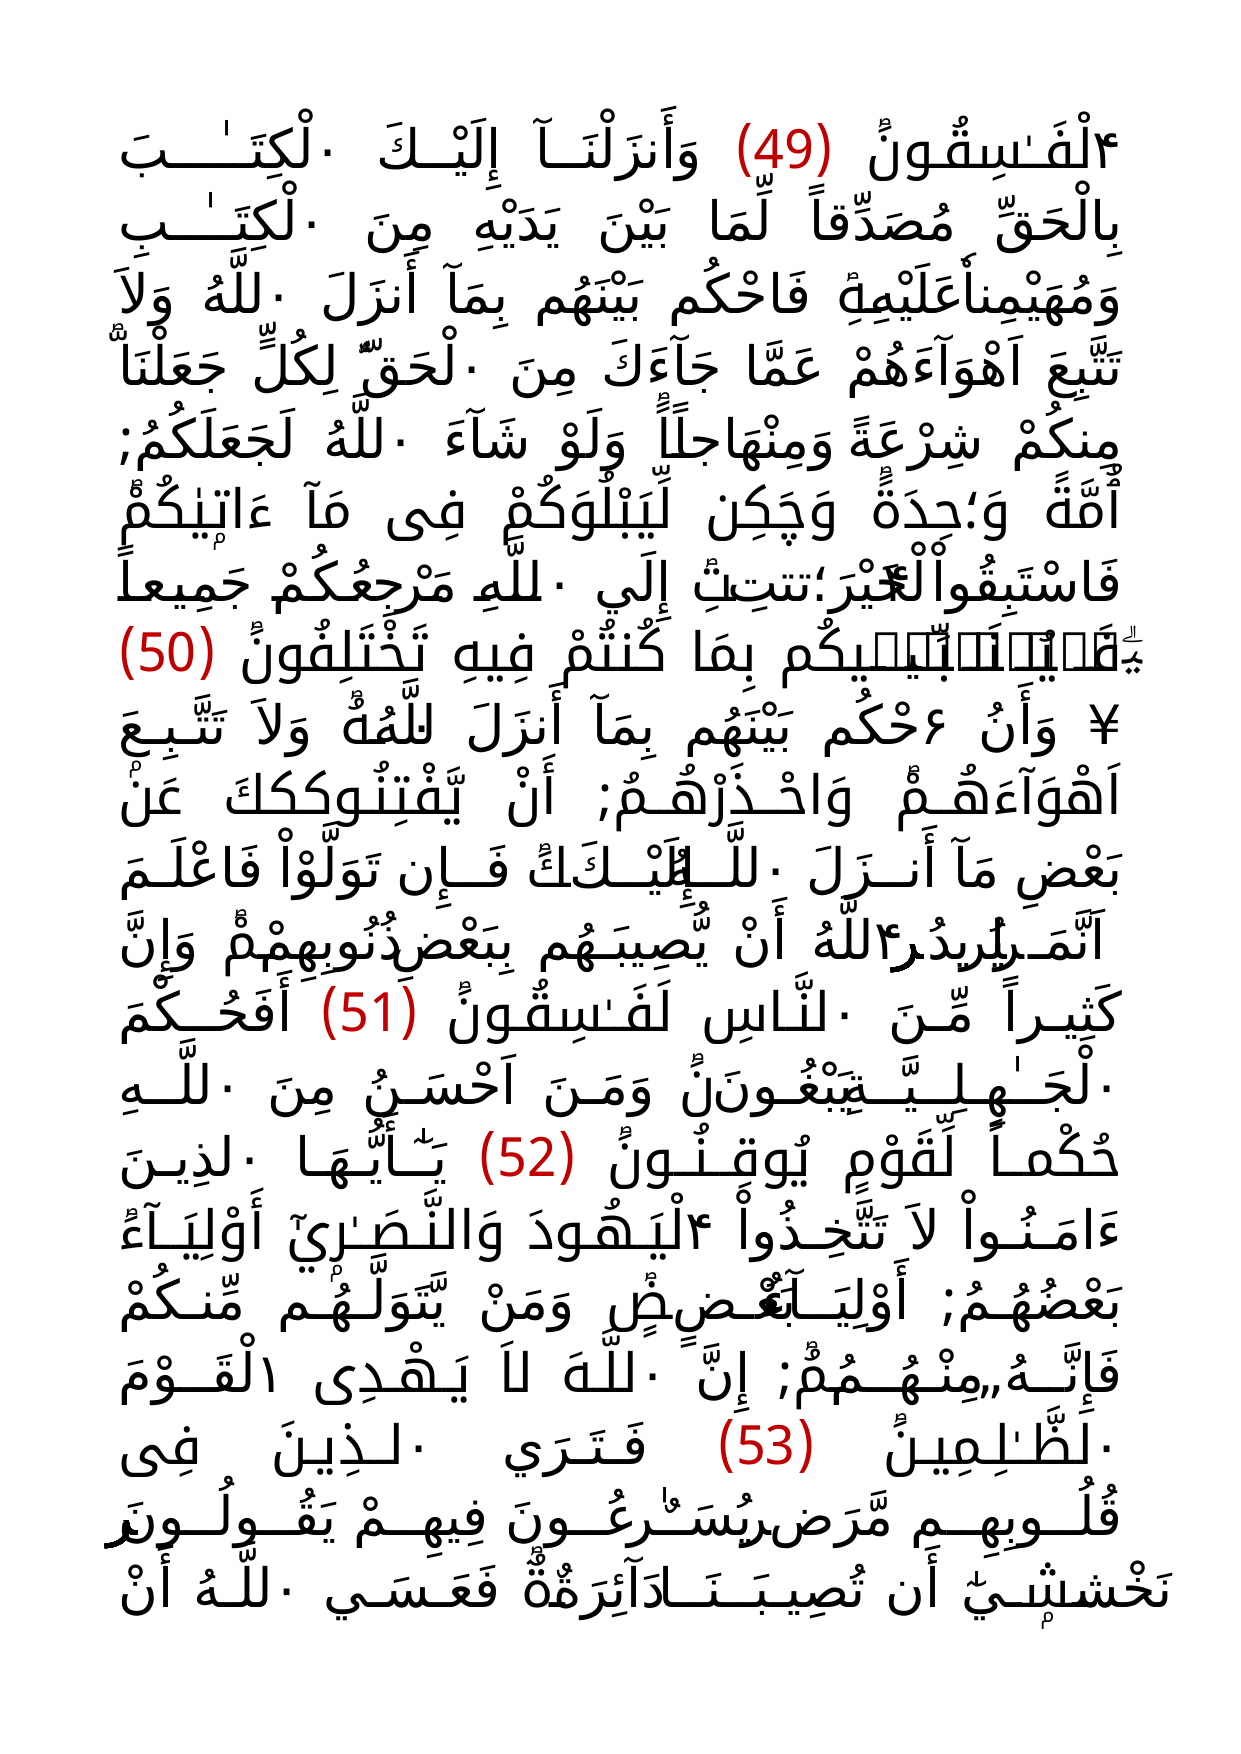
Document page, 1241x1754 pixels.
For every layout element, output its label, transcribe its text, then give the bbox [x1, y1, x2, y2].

text بِسْمِ ۱للَّهِ ۱لرَّحْمَـٰنِ ۱لرَّحِيمِ يَـٰٓـأَيُّهَـا ۰لذِينَ ءَامَنُوٓاْ أَوْفُواْ بِالْعُقُودِؐ (1) ٱُحِلَّــتْ لَكُم بَهِيمَةُ ۴لاَنْعَــٰمِ إِلاَّ مَا يُتْلۭيٰ عَلَيْكُمْ غَيْرَ مُحِلِّى ۱لصَّيْدِ وَأَنتُمْ حُرُم٘ؐ اِنَّ ۰للَّهَ يَحْكُمُ مَا يُرۣيدُؐ (2) يَـٰٓأَيُّهَا ۰لذِيـنَ ءَامَنُواْ لاَ تُحِلُّواْ شَعَــٰٓئِرَ ۰للَّهِ وَلاَ ۰لشَّهْرَ ۰لْحَرَامَ وَلاَ ۰لْهَدْيَ وَلاَ ۰لْقَـلَئِدَ وَلآَ ءَآمِّينَ ۰لْبَيْــتَ ۰لْحَرَامَ يَبْتَغُونَ فَضْلًا مِّن رَّبِّهِمْ وَرۣضْوَ؛ناًؐ وَإِذَا حَلَلْتُمْ فَاصْطَادُواْؐ وَلاَ يَجْرۣمَنَّكُمْ شَنَـَٔانُ قَوْمٖ اَن صَدُّوكُمْ عَنِ ۱ڤْمَسْجِدِ ۱لْحَرَامِ أَن تَعْتَدُواْؐ وَتَعَاوَنُواْ عَلَي ۰لْبِـرّۣ وَالتَّقْوۭيٰؐ وَلاَ تَعَـاوَنُـواْ عَلَي ۰لِاثْـمِ وَالْعُـدْوَ؛نِؐ وَاتَّـقُـواْ ۴للَّهَؐ إِنَّ ۰للَّهَ شَدِيدُ ۴لْعِقَابببِؐ (3) ¥ حُرّۣمَــتْ عَلَيْكُمُ ۴لْمَيْتَةُ وَالدَّمُ وَلَحْمُ ۴لْخِنزۣيرۣ وَمَآ ٱُهِلَّ لِغَـيْرۣ ۱للَّهِ بِهِ” وَاڤْمُنْخَـنِـقَـةُ وَالْمَـوْقُـوذَةُ وَالْمُتَرَدِّيَةُ وَاڤنَّطِيحَةُ وَمَآ أَكَلَ ۰لسَّبُعُ إِلاَّ مَـا ذَكَّيْتُــمْ وَمَا ذُبِحَ عَلَي ۰لنُّصُــبِ وَأَن تَسْتَقْسِمُواْ بِالاَزْچَــمِؐ ذَ؛لِــكُــمْ فِسْق٘ؐ ۱لْيَـوْمَ يَئِـسَ ۰لذِينَ كَفَرُواْ مِن دِينِكُمْؐ فَلاَ تَخْشَوْهُــمْ وَاخْشَوْنِؐ ۱لْيَوْمَ أَكْمَلْــتُ لَكُمْ دِينَكُمْ وَأَتْمَمْــتُ عَلَيْكُمْ نِعْمَتِى وَرَضِـيـــتُ لَكُـمُ ۴لِاسْچَـمَ دِينـاًؐ فَمَنُ ۶ضْـطُــرَّ فِى مَخْمَصَـةٖ غَيْرَ مُتَجَانِـفٍ لِإِّثْـمٍ فَإِنَّ ۰للَّهَ غَـفُـورٌ رَّحِـيـمٌؐ (4) يَسْــَٔلُونَكَ مَاذَآ ٱُحِلَّ لَهُمْؐ قُلُ ۷حِلَّ لَكُمُ ۴لطَّيِّبَــٰــتُ وَمَــا عَلَّمْتُم مِّنَ ۰لْجَوَارۣحِ مُكَلِّبِينَ تُعَلِّمُونَهُنَّ مِمَّا عَلَّمَكُمُ ۴للَّهُؐ فَكُلُواْ مِمَّآ أَمْسَكْنَ عَلَيْكُمْ وَاذْكُرُواْ èسْمَ ۰للَّهِ عَلَيْهِؐ وَاتَّقُواْ ۴للَّهَؐ إِنَّ ۰للَّهَ سَرۣيعُ ۴لْحِـسَـابببِؐ (5) ۱لْيَـوْمَ ٱُحِـلَّ لَكُـمُ ۴لطَّيِّبَــٰــتُ وَطَعَامُ ۴لذِينَ ٱُوتُواْ ۴لْكِتَــٰــبَ حِلٌّ لَّكُمْ وَطَعَامُكُمْ حِـلٌّ لَّهُــمْ وَاڤْمُحْصَنَــٰــتُ مِنَ ۰لْمُومِنَــٰــتِ وَاڤْمُحْصَنَــٰــتُ مِنَ ۰لـذِينَ ٱُوتُواْ ۴لْكِتَــٰــبَ مِن قَـبْلِكُمُ; إِذَآ ءَاتَيْتُمُوهُنَّ ٱُجُورَهُنَّ مُحْصِنِيـنَ غَيْرَ مُسَـٰفِحِيـنَ وَلاَ مُتَّخِـذِىٓ أَخْدَانٍؐ وَمَنْ يَّكْفُرْ بِالِايمَـٰنِ فَقَدْ حَبِطَ عَمَلُهُ„ وَهُوَ فِى ۱لاَخِرَةِ مِنَ ۰لْخَــٰسِرۣينَؐ (6) ® يَـٰٓأَيُّهَا ۰لذِينَ ءَامَنُوٓاْ إِذَا قُمْتُـمُ; إِلَي ۰لصَّلَــوٰةِ فَاغْسِلُواْ وُجُوهَكُمْ وَأَيْدِيَكُمُ; إِلَي ۰لْمَرَافِقِ وَامْسَحُواْ بِرُءُوسِكُمْؐ وَأَرْجُلَكُمُ; إِلَي ۰لْكَعْبَيْنِؐ وَإِن كُنتُمْ جُنُبــاً فَاطَّهَّرُواْؐ وَإِن كُنتُم مَّرْضۭيٰٓ أَوْ عَلَيٰ سَفَـر۫ اَوْ جَـآءَ احَدٌ مِّنكُم مِّنَ ۰لْغَآئِطِ أَوْ چَمَسْتُمُ ۴لنِّسَـآءَ فَلَمْ تَجِدُواْ مَآءً فَتَيَمَّمُواْ صَعِيداً طَيِّباً فَامْسَحُواْ بِوُجُوهِكُمْ وَأَيْدِيكُم مِّنْهُؐ مَا يُرۣيدُ ۴للَّهُ لِيَجْعَلَ عَلَيْكُم مِّنْ حَرَجٍؐ وَچَكِنْ يُّرۣيــدُ لِيُطَهِّرَكُمْ وَلِيُتِمَّ نِعْمَتَهُ„ عَلَيْكُمْ لَعَلَّكُمْ تَشْكُرُونَؐ (7) وَاذْكُرُواْ نِعْمَةَ ۰للَّهِ عَلَيْكُمْ وَمِيثَــٰقَهُ ۴ﻟ﮲ وَاثَقَكُم بِهِ“ إِذْ قُلْتُمْ سَمِعْنَا وَأَطَعْنَاؐ وَاتَّقُواْ ۴للَّهَؐ إِنَّ ۰للَّهَ عَلِيمٛ بِذَاتِ ۱لصُّدُورۣؐ (8) يَـٰٓـأَيُّهَا ۰لذِينَ ءَامَنُواْ كُونُواْ قَوَّ؛مِينَ لِلهِ شُهَـدَآءَ بِالْقِـسْـطِؐ وَلاَ يَجْرۣمَـنَّــكُمْ شَنَـــَٔانُ قَــوْمٖ عَلَـيٰٓ أَلاَّ تَعْدِلُواْؐ èعْدِلُواْ هُوَ أَقْـرَبببُ لِلتَّقْوۭيٰؐ وَاتَّقُـواْ ۴للَّهَؐ إِنَّ ۰للَّهَ خَبِيرٛ بِمَــا تَعْمَلُونَؐ (9) وَعَدَ ۰للَّهُ ۴لذِينَ ءَامَنُواْ وَعَمِلُواْ ۴ڤصَّـٰڤِحَـٰــتِ لَهُم مَّغْفِرَةٌ وَأَجْر٘ عَظِيمٌؐ (10) وَالذِينَ كَفَرُواْ وَكَذَّبُواْ بِـَٔايَــٰتِنَآ ٱُوْلَئِكَ أَصْحَــٰــبُ ۴لْجَحِيمِؐ (11) يَـٰٓأَيُّهَا ۰لذِينَ ءَامَنُواْ ۶ذْكُرُواْ نِعْمَــتَ ۰للَّهِ عَلَيْكُمُ; إِذْ هَمَّ قَوْم٘ اَنْ يَّـبْسُطُوٓاْ إِلَيْكُمُ; أَيْدِيَهُمْ فَكَفَّ أَيْدِيَهُمْ عَنكُمْؐ وَاتَّقُواْ ۴للَّهَؐ وَعَلَي ۰للَّهِ فَلْيَتَوَكَّلِ ۱لْمُومِنُونَؐ (12) © وَلَقَدَ اَخَذَ ۰للَّهُ مِيثَـٰقَ بَنِىٓ إِسْرَآءِيلَ وَبَعَثْنَا مِنْهُمُ èثْنَىْ عَشَرَ نَقِيبـاًؐ وَقَالَ ۰للَّهُ إِنِّى مَعَكُمْؐ لَـئِـنَ اَقَمْتُمُ ۴لصَّلَوٰةَ وَءَاتَيْتُمُ ۴لزَّكَوٰةَ وَءَامَنتُم بِرُسُلِى وَعَزَّرْتُمُوهُمْ وَأَقْرَضْتُمُ ۴للَّهَ قَرْضاٗ حَسَناً لُءَّكَفِّرَنَّ عَنكُمْ سَيِّــَٔاتِكُمْ وَلُءَدْخِلَنَّكُمْ جَنَّــٰــتٍ تَجْرۣى مِـن تَحْتِهَا ۰لاَنْهَـٰـرُؐ فَمَن كَفَـرَ بَـعْـدَ ذَ؛لِـكَ مِنكُمْ فَقَد ضَّلَّ سَوَآءَ ۰لسَّبِيلِؐ (13) فَبِمَا نَقْضِهِم مِّيثَــٰقَهُمْ لَعَنَّــٰهُمْ وَجَعَلْنَا قُلُوبَهُمْ قَــٰسِيَـةً يُحَـرّۣفُونَ ۰لْكَلِـمَ عَن مَّوَاضِعِهِ” وَنَسُـواْ حَظّـاً مِّمَّــا ذُكِّـرُواْ بِهِؐ” وَلاَ تَــزَالُ تَطَّلِعُ عَلَيٰ خَآئِنَةٍ مِّنْهُمُ; إِلاَّ قَلِيلًا مِّنْهُــمْؐ فَاعْــفُ عَنْهُمْ وَاصْفَحِؐ اِنَّ ۰للَّهَ يُحِــبُّ ۴ڤْمُحْسِنِينَؐ (14) وَمِـنَ ۰لذِيـنَ قَالُوٓاْ إِنَّــا نَصَـٰرۭيٰٓ أَخَذْنَا مِيثَــٰقَهُمْ فَنَسُواْ حَظّاً مِّمَّــا ذُكِّرُواْ بِهِ” فَأَغْرَيْنَا بَيْنَهُمُ ۴لْعَدَ؛وَةَ وَالْبَغْضَآءَ اۭلَيٰ يَوْمِ ۱لْقِيَــٰمَةِؐ وَسَوْفَ يُنَبِّيؖهُمُ ۴للَّهُ بِمَاكَانُواْ يَصْنَعُونَؐ (15) يَـٰٓأَهْلَ ۰لْكِتَــٰــبِ قَدْ جَآءَكُمْ رَسُولُنَـا يُبَيِّنُ لَكُمْ كَثِيراً مِّمَّا كُنتُمْ تُخْفُونَ مِنَ ۰لْكِتَــٰــبِ وَيَعْفُواْ عَن كَثِيرٍؐ (16) قَدْ جَآءَكُم مِّنَ ۰للَّهِ نُورٌ وَكِتَــٰــبٌ مُّبِينٌ (17) يَهْدِى بِهِ ۱للَّهُ مَـنِ 'تَّبَعَ رۣضْوَ؛نَهُ„ سُبُلَ ۰لسَّچَمِؐ وَيُخْرۣجُـهُم مِّنَ ۰لظُّلُمَــٰــتِ إِلَي ۰لنُّورۣ بِإِذْنِهِؐ” وَيَهْدِيهِمُ; إِلَيٰ صِرَ؛طٍ مُّسْتَقِيمٍؐ (18) ® لَّقَدْ كَفَـرَ ۰لذِيـنَ قَالُوٓاْ إِنَّ ۰للَّهَ هُوَ ۰لْمَسِيحُ èبْنُ مَرْيَمَؐ قُـلْ فَمَنْ يَّمْلِــكُ مِنَ ۰للَّهِ شَيْـــٔاٗ اِنَ اَرَادَ أَنْ يُّهْلِــكَ ۰ڤْمَسِيحَ "بْنَ مَرْيَــمَ وَٱُمَّهُ„ وَمَن فِى ۱لاَرْضِ جَمِيعـاًؐ وَلِلهِ مُلْــكُ ۴لسَّمَــٰوَ؛تتتِ وَالاَرْضِ وَمَا بَيْنَهُمَاؐ يَخْلُـقُ مَا يَشَآءُؐ وَاللَّهُ عَلَيٰ كُلِّ شَيْءٍ قَدِيــرٌؐ (19) وَقَالَــتِ ۱لْيَهُودُ وَالنَّصَــٰرۭيٰ نَحْـنُ أَبْنَــٰٓؤُاْ ۴للَّهِ وَأَحِبَّـٰٓؤُهُؐ, قُلْ فَلِمَ يُعَذِّبُكُم بِذُنُوبِكُمؐ بَلَ اَنتُم بَشَرٌ مِّمَّـنْ خَلَقَؐ يَغْفِرُ لِمَنْ يَّشَآءُ وَيُعَذِّبببُ مَـنْ يَّشَآءُؐ وَلِلهِ مُلْكُ ۴لسَّمَـٰوَ؛تتتِ وَالاَرْضِ وَمَا بَيْنَهُمَـاؐ وَإِلَيْهِ ۱لْمَصِيرُؐ (20) يَـٰٓأَهْلَ ۰لْكِتَــٰــبِ قَدْ جَآءَكُمْ رَسُولُنَا يُبَيِّنُ لَكُمْ عَلَيٰ فَتْرَةٍ مِّنَ ۰لرُّسُلِ أَن تَقُولُواْ مَا جَآءَنَــا مِنۢ بَشِيرٍ وَلاَ نَذِيرٍ فَقَدْ جَآءَكُم بَشِيرٌ وَنَذِيرٌؐ وَاللَّهُ عَلَيٰ كُلِّ شَيْءٍ قَدِيرٌؐ (21) وَإِذْ قَالَ مُوسۭيٰ لِقَوْمِهِ” يَــٰقَوْمِ ۹ذْكُرُواْ نِعْمَةَ ۰للَّهِ عَلَيْكُمُ; إِذْ جَعَلَ فِيكُمُ; أَنۢبِيؕـآءَ وَجَعَلَكُم مُّلُوكـاًؐ وَءَاتۭيٰكُم مَّا لَمْ يُوتتتِ أَحَداً مِّنَ ۰لْعَــٰلَمِينَؐ (22) يَــٰقَوْمِ ۹دْخُلُواْ ۴لاَرْضَ ۰لْمُقَدَّسَةَ ۰لتِى كَتَــــبَ ۰للَّهُ لَــكُمْؐ وَلاَ تَرْتَدُّواْ عَلَيٰٓ أَدْبۭـٰرۣكُمْ فَتَنقَــلِبُـواْ خَـــٰسِرۣيـنَؐ (23) قَــالُواْ يَــٰمُوسۭيٰٓ إِنَّ فِيهَا قَوْمـاً جَبّۭارۣينَؐ وَإِنَّا لَن نَّدْخُلَهَـا حَتَّـيٰ يَخْرُجُواْ مِنْهَــاؐ فَإِنْ يَّخْرُجُواْ مِنْـهَـا فَإِنَّا دَ؛خِلُـونَؐ (24) ¤ قَالَ رَجُچَنِ مِنَ ۰لذِينَ يَخَافُونَ أَنْعَمَ ۰للَّهُ عَلَيْهِمَا ۸دْخُلُواْ عَلَيْهِمُ ۴لْبَابببَؐ فَإِذَا دَخَلْتُمُوهُ فَإِنَّكُمْ غَـٰلِبُونَؐ وَعَلَي ۰للَّهِ فَتَوَكَّلُوٓاْ إِن كُنتُــم مُّومِنِيـنَؐ (25) قَــالُواْ يَــٰمُوسۭيٰٓ إِنَّـا لَن نَّدْخُلَهَآ أَبَداً مَّـا دَامُواْ فِيهَا فَاذْهَــبَ اَنتَ وَرَبُّكَ فَقَــٰتِلآَ إِنَّا هَــٰهُنَا قَــٰعِدُونَؐ (26) قَالَ رَبِّ إِنِّى لآَ أَمْلِكُ إِلاَّ نَفْسِىؐ وَأَخِىؐ فَافْرُقْ بَيْنَنَـا وَبَيْنَ ۰لْقَوْمِ ۱لْفَــٰسِقِيـنَؐ (27) قَالَ فَإِنَّهَا مُحَـرَّمَة٘ عَلَيْهِمُؐ; أَرْبَعِينَ سَنَةً يَتِيهُـونَ فِى ۱لاَرْضِؐ فَلاَ تَاسَ عَلَي ۰لْقَوْمِ ۱لْفَــٰسِقِينَؐ (28) وَاتْلُ عَلَيْهِــمْ نَبَأَ "بْنَيَ —ادَمَ بِالْحَقِّ إِذْ قَرَّبَــا قُرْبَاناً فَتُقُبِّلَ مِنَ اَحَدِهِمَا وَلَمْ يُتَقَبَّلْ مِنَ ۰لاَخَرۣؐ قَالَ لَأَقْتُلَنَّــكَؐ قَالَ إِنَّمَا يَتَقَبَّلُ ۴للَّهُ مِنَ ۰لْمُتَّقِينَؐ (29) لَـئِنۢ بَسَطْــتَّ إِلَيَّ يَدَكَ لِتَقْتُـلَنِى مَـآ أَنَــا بِبَاسِطٍ يَدِيَ إِلَيْــكَ لَأِقْتُلَــكَؐ إِنِّيَ أَخَافُ ۴للَّهَ رَبَّ ۰لْعَــٰلَمِينَؐ (30) إِنِّيَ ٱُرۣيدُ أَن تَبُوٓأَ بِإِثْمِى وَإِثْمِــكَ فَتَكُونَ مِنَ اَصْحَــٰــبِ ۱لنّۭارۣؐ وَذَ؛لِكَ جَزَ×ؤُاْ ۴لظَّـٰلِمِــيـنَؐ (31) فَطَوَّعَــــتْ لَــهُ„ نَفْسُــهُ„ قَتْلَ أَخِيـهِ فَقَتَــلَــهُ„ فَأَصْبَحَ مِـنَ ۰لْخَــٰسِرۣيـنَؐ (32) فَبَعَــــثَ ۰للَّهُ غُرَابــاً يَبْحَــــثُ فِى ۱لاَرْضِ لِيُرۣيَــهُ„ كَيْــفَ يُوَ؛رۣى سَوْءَةَ أَخِيهِؐ قَــالَ يَـٰوَيْلَتۭيٰٓ أَعَجَزْتتتُ أَنَ اَكُونَ مِثْلَ هَـٰذَا ۰لْغُرَابببِ فَٱُوَ؛رۣيَ سَوْءَةَ أَخِى فَأَصْبَحَ مِنَ ۰لنَّــٰدِمِينَ (33) مِنَ اَجْلِ ذَ؛لِكَؐ كَتَبْنَـا عَلَيٰ بَنِىٓ إِسْرَآءِيلَ أَنَّهُ„ مَن قَتَلَ نَفْساَۢ بِغَيْـرۣ نَفْسٖ اَوْ فَسَادٍ فِى ۱لاَرْضِ فَكَأَنَّمَا قَتَلَ ۰لنَّاسَ جَمِيعـاًؐ وَمَنَ اَحْيۭاهَــا فَكَأَنَّمَآ أَحْيَــا ۰لنَّاسَ جَمِيعاًؐ ® وَلَقَدْ جَآءَتْهُمْ رُسُلُنَـا بِالْبَيِّنَــٰــتِ ثُـمَّ إِنَّ كَثِيراً مِّنْهُم بَعْدَ ذَ؛لِــكَ فِى ۱لاَرْضِ لَمُسْرۣفُــونَؐ (34) إِنَّــمَــا جَزَ×ؤُاْ ۴لذِينَ يُحَارۣبُونَ ۰للَّهَ وَرَسُولَهُ„ وَيَسْعَوْنَ فِى ۱لاَرْضِ فَسَــاداٗ اَنْ يُّقَــتَّــلُــوٓاْ أَوْ يُصَــلَّبُــوٓاْ أَوْ تُقَطَّــعَ أَيْدِيهِــــمْ وَأَرْجُلُهُم مِّنْ خِچَفٖ اَوْ يُنفَوْاْ مِنَ ۰لاَرْضِؐ ذَ؛لِــكَ لَهُــمْ خِزْيٌ فِى ۱لدُّنْيۭـاؐ وَلَهُــمْ فِى ۱لاَخِرَةِ عَــذَاب٘ عَظِيــم٘ (35) اِلاَّ ۰لذِينَ تَابُواْ مِن قَــبْـلِ أَن تَقْدِرُواْ عَلَيْهِمْ فَاعْلَمُوٓاْ أَنَّ ۰للَّــهَ غَفُورٌ رَّحِيمٌؐ (36) يَـٰٓأَيُّهَــا ۰لذِينَ ءَامَنُواْ èتَّقُواْ ۴للَّهَ وَابْتَغُوٓاْ إِلَيْهِ ۱لْوَسِيلَةَ وَجَــٰهِدُواْ فِى سَبِيـلِــهِ” لَعَلَّــكُــمْ تُفْلِحُـونَؐ (37) إِنَّ ۰لذِيـنَ كَـفَــرُواْ لَوَ اَنَّ لَهُــم مَّــا فِى ۱لاَرْضِ جَمِيعــاً وَمِثْلَهُ„ مَعَهُ„ لِيَفْتَدُواْ بِهِ” مِـنْ عَـذَابببِ يَــوْمِ ۱لْقِيَــٰـمَةِ مَــا تُقُبِّلَ مِنْهُمْؐ وَلَهُمْ عَذَاببب٘ اَلِيــمٌؐ (38) يُرۣيدُونَ أَنْ يَّخْــرُجُــواْ مِنَ ۰لنّۭارۣ وَمَـا هُم بِخَــٰرۣجِينَ مِنْهَـاؐ وَلَهُمْ عَذَابٌ مُّقِيمٌؐ (39) وَالسَّارۣقُ وَالسَّارۣقَةُ فَاقْطَعُوٓاْ أَيْدِيَهُمَا جَزَآءَۢ بِمَا كَسَبَــا نَكَــٰلًا مِّـنَ ۰للَّهِؐ وَاللَّهُ عَزۣيز٘ حَكِيــمٌؐ (40) فَمَـن تَابَ مِـنۢ بَــعْــدِ ظُلْمِهِ” وَأَصْــلَحَ فَــإِنَّ ۰للَّهَ يَتُـوبببُ عَلَــيْــهِؐ إِنَّ ۰للَّــهَ غَفُــورٌ رَّحِيم٘ؐ (41) اَلَمْ تَعْلَمَ اَنَّ ۰للَّهَ لَهُ„ مُلْــكُ ۴لسَّمَــٰوَ؛تِ وَالاَرْضِؐ يُعَذِّبببُ مَـنْ يَّشَـآءُ وَيَغْفِرُ لِمَنْ يَّشَــآءُؐ وَاللَّهُ عَلَيٰ كُلِّ شَيْءٍ قَدِيرٌؐ (42) © يَـٰٓأَيُّهَـا ۰لرَّسُولُ لاَ يُحْزۣنــكَ ۰لذِينَ يُسَــٰرۣعُونَ فِى ۱لْكُفْرۣ مِنَ ۰لذِينَ قَالُـوٓاْ ءَامَنَّـا بِأَفْـوَ؛هِــهِــمْ وَلَمْ تُومِـن قُلُوبُهُـمْؐ وَمِنَ ۰لذِيـنَ هَــادُواْ سَمَّــٰـعُــونَ لِلْكَذِبببِ سَمَّــٰعُــونَ لِقَوْمٖ —اخَرۣيـنَ لَمْ يَاتُوكَؐ يُحَرّۣفُــونَ ۰لْكَــلِــمَ مِـنۢ بَعْدِ مَوَاضِعِــهِ” يَقُولُــونَ إِنُ ۷وتِيتُــمْ هَــٰـذَا فَخُــذُوهُ وَإِن لَّــمْ تُــوتَــوْهُ فَاحْــذَرُواْؐ وَمَـنْ يُّــرۣدِ ۱للَّــهُ فِــتْــنَــتَــهُ„ فَلَـن تَــمْـلِــكَ لَــهُ„ مِـنَ ۰للَّهِ شَــيْـــٔاٗؐ ۷وْلَئِـــكَ ۰لذِينَ لَمْ يُرۣدِ ۱للَّهُ أَنْ يُّطَــهِّــرَ قُلُوبَــهُــمْؐ لَــهُــمْ فِى ۱لدُّنْـيۭــا خِـزْيٌؐ وَلَــهُـمْ فِى ۱لاَخِــرَةِ عَــذَاب٘ عَظِــيــمٌؐ (43) سَمَّـــٰعُــونَ لِلْكَذِبببِ أَكَّــٰلُـونَ ڤِڤسُّحْــــتِؐ فَــإِن جَآءُوكككَ فَاحْكُــم بَيْنَهُمُ; أَوَ اَعْرۣضْ عَنْهُـمْؐ وَإِن تُعْـرۣضْ عَنْهُـمْ فَلَـنْ يَّضُرُّوكككَ شَيْـــٔاًؐ وَإِنْ حَكَمْــــتَ فَاحْكُـم بَيْنَهُــم بِالْقِسْـطِؐ إِنَّ ۰للَّهَ يُحِــبُّ ۴لْمُقْسِطِينَؐ (44) وَكَيْفَ يُحَكِّمُونَــكَ وَعِندَهُمُ ۴لتَّوْرۭيٰةُ فِيهَا حُكْمُ ۴للَّهِ ثُمَّ يَتَوَلَّوْنَ مِنۢ بَعْدِ ذَ؛لِكَؐ وَمَــآ ٱُوْلَئِكَ بِالْمُومِنِينَؐ (45) إِنَّآ أَنزَلْنَا ۰لتَّوْرۭيٰةَ فِيهَا هُديً وَنُورٌ يَحْكُمُ بِهَـا ۰لنَّبِيٓــُٔونَ ۰لذِيـنَ أَسْلَمُـواْ لِلذِينَ هَـادُواْ وَالرَّبَّـــٰنِيُّـونَ وَالاَحْبَارُ بِمَا ۸سْتُحْفِظُواْ مِن كِتَــٰــبِ ۱للَّهِ وَكَانُواْ عَلَيْهِ شُهَدَآءَؐ فَلاَ تَخْشَـوُاْ ۴لنَّاسَ وَاخْشَـوْنِؐ وَلاَ تَشْتَــرُواْ بِـَٔايَــٰتِى ثَمَنـاً قَلِيلًؐا وَمَن لَّمْ يَحْكُم بِمَـآ أَنزَلَ ۰للَّهُ فَٱُوْلَئِكَ هُمُ ۴لْكَــٰفِرُونَؐ (46) ® وَكَتَبْنَـا عَلَيْهِمْ فِيهَآ أَنَّ ۰لنَّفْـسَ بِالنَّفْسِ وَالْعَيْـنَ بِالْعَيْـنِ وَالاَنـفَ بِالاَنـفِ وَالاُذْنَ بِالاُذْنِ وَالسِّنَّ بِالسِّنِّ وَالْجُرُوحَ قِصَاصٌؐ فَمَن تَصَدَّقَ بِهِ” فَهُوَ كَفَّارَةٌ لَّـهُؐ, وَمَن لَّمْ يَحْكُم بِمَآ أَنزَلَ ۰للَّهُ فَٱُوْلَئِــكَ هُمُ ۴لظَّـٰلِمُونَؐ (47) وَقَفَّيْنَا عَلَـيٰٓ ءَاثۭـٰرۣهِم بِعِيسَي "بْنِ مَرْيَمَ مُصَدِّقاً لِّمَا بَيْنَ يَدَيْهِ مِنَ ۰لتَّوْرۭيٰةِؐ وَءَاتَيْنَــٰهُ ۴لِانجِيـلَ فِيهِ هُديً وَنُورٌ وَمُصَدِّقاً لِّمَـا بَيْـنَ يَدَيْهِ مِـنَ ۰لتَّوْرۭيٰـةِ وَهُـديً وَمَوْعِـظَـةً لِّلْمُتَّقِيـنَؐ (48) وَڤْيَحْكُمَ اَهْـلُ ۴لِانجِيلِ بِمَآ أَنزَلَ ۰للَّهُ فِيهِؐ وَمَن لَّمْ يَحْكُم بِمَــآ أَنزَلَ ۰للَّهُ فَٱُوْلَئِــكَ هُمُ ۴لْفَــٰسِقُـونَؐ (49) وَأَنزَلْنَــآ إِلَيْــكَ ۰لْكِتَــٰـــبَ بِالْحَقِّ مُصَدِّقاً لِّمَا بَيْنَ يَدَيْهِ مِنَ ۰لْكِتَــٰــبِ وَمُهَيْمِناٗ عَلَيْهِؐ فَاحْكُم بَيْنَهُم بِمَآ أَنزَلَ ۰للَّهُ وَلاَ تَتَّبِعَ اَهْوَآءَهُمْ عَمَّا جَآءَكَ مِنَ ۰لْحَقﱢّؐ لِكُلٍّ جَعَلْنَا مِنكُمْ شِرْعَةً وَمِنْهَاجاًؐ وَلَوْ شَآءَ ۰للَّهُ لَجَعَلَكُمُ; ٱُمَّةً وَ؛حِدَةًؐ وَچَكِن لِّيَبْلُوَكُمْ فِى مَآ ءَاتۭيٰكُمْؐ فَاسْتَبِقُواْ ۴لْخَيْرَ؛تتتِؐ إِلَي ۰للَّهِ مَرْجِعُكُمْ جَمِيعاً فَيُنَبِّيؖكُم بِمَا كُنتُمْ فِيهِ تَخْتَلِفُونَؐ (50) ¥ وَأَنُ ۶حْكُم بَيْنَهُم بِمَآ أَنزَلَ ۰للَّهُؐ وَلاَ تَتَّـبِـعَ اَهْوَآءَهُــمْؐ وَاحْــذَرْهُــمُ; أَنْ يَّفْتِنُـوكككَ عَنۢ بَعْضِ مَآ أَنــزَلَ ۰للَّــهُ إِلَيْــكَؐ فَــإِن تَوَلَّوْاْ فَاعْلَـمَ اَنَّمَـا يُرۣيدُ ۴للَّهُ أَنْ يُّصِيبَـهُم بِبَعْضِ ذُنُوبِهِمْؐ وَإِنَّ كَثِيـراً مِّـنَ ۰لنَّـاسِ لَفَــٰسِقُـونَؐ (51) أَفَحُــكْمَ ۰لْجَــٰهِـلِــيَّــةِ يَبْغُـونَؐ وَمَـنَ اَحْسَـنُ مِنَ ۰للَّــهِ حُكْمــاً لِّقَوْمٍ يُوقِــنُــونَؐ (52) يَـٰٓـأَيُّـهَـا ۰لذِيـنَ ءَامَـنُـواْ لاَ تَتَّخِـذُواْ ۴لْيَـهُـودَ وَالنَّـصَــٰرۭيٰٓ أَوْلِيَــآءَؐ بَعْضُهُـمُ; أَوْلِيَــآءُ بَعْـضٍؐ وَمَنْ يَّتَوَلَّـهُـم مِّنـكُمْ فَإِنَّــهُ„ مِنْـهُــمُؐ; إِنَّ ۰للَّـهَ لاَ يَـهْـدِى ۱لْقَــوْمَ ۰لظَّــٰلِـمِيـنَؐ (53) فَـتَـرَي ۰لــذِيـنَ فِى قُلُــوبِهِــم مَّرَضٌ يُسَــٰرۣعُــونَ فِيهِــمْ يَقُــولُــونَ نَخْشۭـيٰٓ أَن تُصِيـبَــنَــا دَآئِرَةٌؐ فَعَـسَـي ۰للَّـهُ أَنْ يَّـاتِـيَ بِاڤْفَتْحِ أَوَ اَمْرٍ مِّـنْ عِنـدِهِ” فَيُصْبِحُـواْ عَلَـيٰ مَآ أَسَـرُّواْ فِىٓ أَنفُسِــهِــمْ نَــٰدِمِيـنَؐ (54) يَقُـولُ ۴لذِيـنَ ءَامَنُوٓاْ أَهَـٰٓؤُلآَءِ ۱لـذِينَ أَقْسَـمُـواْ بِاللَّهِ جَهْدَ أَيْمَــٰنِـهِمُ; إِنَّهُمْ لَمَعَكُمْ حَبِطَــتَ اَعْمَــٰلُـهُـمْ فَأَصْبَحُــواْ خَــٰسِــرۣيـنَؐ (55) يَـٰٓأَيُّـهَـا ۰لذِينَ ءَامَـنُـواْ مَنْ يَّـرْتَدِدْ مِنكُمْ عَـن دِينِـهِ” فَسَوْفَ يَاتِى ۱للَّـهُ بِقَـوْمٍ يُحِبُّهُـمْ وَيُحِبُّونَـهُ; أَذِلَّةٖ عَلَي ۰لْـمُـومِـنِـيـنَ أَعِزَّةٖ عَـلَي ۰لْــكۭـٰـفِـرۣيـنَ يُجَــٰهِـدُونَ فِى سَبِيلِ ۱للَّهِ وَلاَ يَخَـافُونَ لَوْمَـةَ ٹــمٍؐ ذَ؛لِــكَ فَضْـلُ ۴للَّــهِ يُوتِيــهِ مَنْ يَّشَآءُؐ وَاللَّهُ وَ؛سِع٘ عَلِيم٘ؐ (56) اِنَّمَـا وَلِيُّــكُمُ ۴للَّــهُ وَرَسُــولُــهُ„ وَالذِينَ ءَامَنُواْ ۴لذِيـنَ يُــقِيمُونَ ۰لصَّــلَــوٰةَ وَيُــوتُــونَ ۰لزَّكَوٰةَ وَهُمْ رَ؛كِعُــونَؐ (57) وَمَنْ يَّتَـوَلَّ ۰للَّهَ وَرَسُولَــهُ„ وَالذِينَ ءَامَــنُــواْ فَــإِنَّ حِزْبببَ ۰للَّــهِ هُــمُ ۴لْغَــٰلِبُـــونَؐ (58) يَـٰٓـأَيُّهَــا ۰لذِيـنَ ءَامَــنُــواْ لاَ تَتَّخِذُواْ ۴لذِيـنَ "تَّخَذُواْ دِينَــكُــمْ هُــزُؤاً وَلَعِبــاً مِّـنَ ۰لذِينَ ٱُوتُــواْ ۴لْكِتَــٰــبَ مِـن قَبْلِكُمْ وَالْكُفَّــارَ أَوْلِيَــآءَؐ وَاتَّقُــواْ ۴للَّــهَ إِن كُنتُـم مُّومِنِـيـنَؐ (59) ® وَإِذَا نَادَيْـتُـمُ; إِلَي ۰لصَّلَوٰةِ 'تَّخَذُوهَا هُزُؤاً وَلَـعِبـاًؐ ذَ؛لِــكَ بِأَنَّهُـمْ قَوْمٌ لاَّ يَعْــقِــلُــونَؐ (60) قُلْ يَـٰٓـأَهْـلَ ۰لْكِتَــٰــبِ هَـلْ تَنــقِــمُــونَ مِنَّــآ إِلٓاَّ أَنَ —امَنَّـا بِاللَّــهِ وَمَـآ ٱُنــزۣلَ إِلَيْنَـا وَمَــآ ٱُنزۣلَ مِن قَبْلُ وَأَنَّ أَكْـثَــرَكُمْ فَــٰسِقُونَؐ (61) قُلْ هَـلُ ۷نَبِّيؖكُم بِشَرٍّ مِّن ذَ؛لِكَ مَثُوبَةٗ عِندَ ۰للَّهِ مَن لَّعَنَهُ ۴للَّهُ وَغَضِــبَ عَلَيْهِ وَجَعَـلَ مِنْهُــمُ ۴لْقِرَدَةَ وَالْخَنَــازۣيرَ وَعَبَــدَ ۰لطَّـــٰغُــوتَؐ ٱُوْلَئِكَ شَرٌّ مَّكَانــاً وَأَضَـلُّ عَن سَوَآءِ ۱لسَّبِيـلِؐ (62) وَإِذَا جَآءُوكُمْ قَالُــوٓاْ ءَامَــنَّــا وَقَد دَّخَــلُــواْ بِالْكُفْرۣ وَهُــمْ قَدْ خَــرَجُــواْ بِــــهِؐ” وَاللَّــهُ أَعْلَــمُ بِمَــا كَانُواْ يَكْتُمُــونَؐ (63) وَتَرۭيٰ كَثِيراً مِّنْهُــمْ يُسَــٰرۣعُــونَ فِى ۱لِاثْــمِ وَالْعُدْوَ؛نِ وَأَكْلِــهِــمُ ۴ڤسُّحْـتَؐ لَبِيـسَ مَــا كَانُــواْ يَعْمَــلُــونَؐ (64) لَوْلاَ يَنْهۭيٰهُــمُ ۴لرَّبَّــٰنِيُّــونَ وَالاَحْبَــارُ عَن قَوْلِهِمُ ۴لِاثْمَ وَأَكْلِهِمُ ۴ڤسُّحْتَؐ لَبِيسَ مَا كَانُواْ يَصْنَعُونَؐ (65) وَقَـالَــتِ ۱لْيَهُودُ يَـدُ ۴للَّهِ مَغْلُولَة٘ؐ غُلَّـــتَ اَيْدِيهِــمْ وَلُعِــنُــواْ بِمَا قَــالُواْؐ بَـلْ يَــدَ؛هُ مَبْسُوطَـتَـٰنِ يُنفِقُ كَيْــفَ يَشَآءُؐ وَلَيَزۣيـدَنَّ كَثِيــراً مِّنْهُــم مَّــآ ٱُنــزۣلَ إِلَيْكَ مِن رَّبِّكَ طُغْيَـــٰنــاً وَكُفْــراًؐ وَأَلْقَــيْــنَــا بَيْنَهُــمُ ۴لْــعَــدَ؛وَةَ وَالْبَغْضَــآءَ اۭلَيٰ يَوْمِ ۱لْقِيَــٰـمَــةِؐ كُلَّمَــآ أَوْقَدُواْ نَــاراً ڤِّڤْحَــرْبببِ أَطْــفَــأَهَــا ۰للَّهُؐ وَيَسْعَــــوْنَ فِى ۱لاَرْضِ فَــسَــاداًؐ وَاللَّهُ لاَ يُحِــــبُّ ۴لْــمُــفْــسِــدِيـنَؐ (66) وَلَــوَ اَنَّ أَهْلَ ۰لْكِتَــٰــبِ ءَامَنُواْ وَاتَّقَوْاْ لَكَفَّرْنَــا عَنْــهُــمْ سَيِّـــَٔاتِــهِــمْ وَلَأَدْخَلْنَــٰهُـمْ جَنَّــٰــتِ ۱لنَّــعِــيــمِؐ (67) وَلَــوَ اَنَّهُــمُ; أَقَامُــواْ ۴لتَّوْرۭيٰةَ وَالِانجِيـلَ وَمَآ ٱُنزۣلَ إِلَيْهِـم مِّن رَّبِّــهِمْ لَأَكَلُــواْ مِن فَوْقِهِـمْ وَمِن تَحْــتِ أَرْجُلِهِــمؐ مِّنْهُــمُ; ٱُمَّةٌ مُّقْتَصِـدَةٌؐ وَكَــثِيـرٌ مِّنْهُمْ سَــآءَ مَا يَعْمَلُـونَؐ (68) © يَــٰٓأَيُّهَـا ۰لرَّسُولُ بَلِّغْ مَــآ ٱُنــزۣلَ إِلَيْـكَ مِن رَّبِّكَؐ وَإِن لَّــمْ تَفْــعَـلْ فَــمَــا بَــلَّـغْــــتَ رۣسَاچَتِــهِؐ” وَاللَّــهُ يَعْصِـمُــــكَ مِنَ ۰لــنَّــاسِؐ إِنَّ ۰للَّــهَ لاَ يَــهْــدِى ۱لْقَــوْمَ ۰لْكۭـٰفِـرۣيـنَؐ (69) قُـلْ يَـٰٓأَهْلَ ۰لْكِتَــٰــبِ لَسْتُــمْ عَلَيٰ شَيْءٖ حَتَّيٰ تُقِيمُـواْ ۴لتَّـوْرۭيٰةَ وَالِانجِيلَ وَمَآ ٱُنزۣلَ إِلَيْكُم مِّن رَّبِّكُمْؐ وَلَيَزۣيدَنَّ كَثِيراً مِّنْهُم مَّآ ٱُنزۣلَ إِلَيْــكَ مِن رَّبِّكَ طُغْيَــٰنـاً وَكُفْـراًؐ فَلاَ تَاسَ عَلَي ۰لْقَوْمِ ۱لْكۭــٰفِرۣينَؐ (70) إِنَّ ۰لذِينَ ءَامَنُواْ وَالـذِيـنَ هَــادُواْ وَالصَّــٰبُـونَ وَالنَّصَــٰرۭيٰ مَـنَ —امَـنَ بِاللَّـهِ وَالْـيَـوْمِ ۱لاَخِــرۣ وَعَمِـلَ صَـٰڤِحــاً فَلاَ خَــوْف٘ عَــلَــيْــهِــمْ وَلاَ هُــمْ يَحْــزَنُــونَؐ (71) لَــقَــدَ اَخَذْنَــا مِيثَـٰقَ بَنِىٓ إِسْرَآءِيلَ وَأَرْسَلْنَــآ إِلَيْهِــمْ رُسُــلًؐا كُلَّــمَــا جَآءَهُمْ رَسُولٛ بِمَا لاَ تَهْوۭيٰٓ أَنفُسُهُـمْ فَرۣيقـاً كَـذَّبُــواْ وَفَرۣيقاً يَقْتُلُـونَؐ (72) وَحَسِبُوٓاْ أَلاَّ تَكُونَ فِتْنَةٌ فَعَمُواْ وَصَــمُّـواْ ثُمَّ تَــابببَ ۰للَّهُ عَلَيْهِــمْ ثُــمَّ عَمُواْ وَصَمُّــواْؐ كَثِيــرٌ مِّنْهُمْؐ وَاللَّهُ بَصِيرٛ بِــمَــا يَعْمَــلُــونَؐ (73) لَقَدْ كَفَــرَ ۰لذِيـنَ قَــالُــوٓاْ إِنَّ ۰للَّهَ هُــوَ ۰ڤْمَــسِيحُ èبْنُ مَــرْيَــمَؐ وَقَــالَ ۰لْمَسِيحُ يَــٰبَنِىٓ إِسْرَآءِيلَ ۸عْبُدُواْ ۴للَّــهَ رَبِّــــى وَرَبَّكُــمُؐ; إِنَّهُ„ مَنْ يُّشْرۣكككْ بِاللَّهِ فَقَـدْ حَــرَّمَ ۰للَّهُ عَـلَيْــهِ ۱لْجَنَّــةَ وَمَأْوۭيٰهُ ۴لنَّارُؐ وَمَا لِلظَّـٰلِمِينَ مِنَ اَنصۭارٍؐ (74) ® لَّقَدْ كَــفَــرَ ۰لذِينَ قَالُــوٓاْ إِنَّ ۰للَّــهَ ثَــالِــــثُ ثَـچَــثَـةٍؐ وَمَا مِنِ اِچَهٖ اِلٓاَّ إِچَــهٌ وَ؛حِــدٌؐ وَإِن لَّمْ يَنتَــهُــواْ عَمَّا يَقُولُــونَ لَيَمَسَّـنَّ ۰لذِيـنَ كَفَــرُواْ مِنْهُــمْ عَذَاب٘ اَلِيم٘ؐ (75) اَفَــلاَ يَتُوبُــونَ إِلَي ۰للَّــهِ وَيَسْتَغْفِرُونَــهُؐ, وَاللَّــهُ غَفُــورٌ رَّحِيــمٌؐ (76) مَّا ۰لْمَسِيحُ èبْنُ مَرْيَــمَ إِلاَّ رَسُــولٌ قَدْ خَلَــتْ مِن قَبْــلِــهِ ۱لرُّسُلُؐ وَٱُمُّهُ„ صِدِّيقَــةٌؐ كَانَــا يَاكُچَنِ ۱لطَّــعَــامَؐ ۸نظُرْ كَيْفَ نُبَيِّنُ لَهُمُ ۴لاَيَــٰــتِ ثُــمَّ ۸نظُـرَ اَنّۭيٰ يُوفَكُونَؐ (77) قُـلَ اَتَعْبُـدُونَ مِن دُونِ ۱للَّــهِ مَــا لاَ يَمْــلِــــكُ لَـــكُــمْ ضَـــــرّاً وَلاَ نَفْعــاًؐ وَاللَّــهُ هُــوَ ۰لسَّــمِــيــعُ ۴لْعَــلِــيـــمُؐ (78) قُـلْ يَـٰٓأَهْـلَ ۰لْكِــتَـــٰــبِ لاَ تَغْلُــواْ فِى دِينِكُــمْ غَيْرَ ۰لْحَقﱢّؐ وَلاَ تَتَّبِــعُــوٓاْ أَهْــوَآءَ قَوْمٍ قَد ضَّـلُّــواْ مِـن قَبْلُ وَأَضَـلُّـواْ كَثِيراً وَضَـلُّـواْ عَن سَوَآءِ ۱لسَّبِيـلِؐ (79) لُعِـنَ ۰لذِيـنَ كَفَــرُواْ مِـنۢ بَنِىٓ إِسْرَآءِيـلَ عَلَـيٰ لِسَانِ دَاوُﹼدَ وَعِيسَي "بْنِ مَرْيَــمَؐ ذَ؛لِــكَ بِمَا عَصَواْ وَّكَــانُــواْ يَعْتَدُونَؐ (80) كَــانُــواْ لاَ يَتَنَاهَوْنَ عَن مُّنكَرٍ فَعَلُوهُؐ لَبِيـسَ مَا كَانُواْ يَفْعَــلُــونَؐ (81) تَرۭيٰ كَثِيراً مِّنْهُــمْ يَتَوَلَّوْنَ ۰لذِينَ كَفَرُواْؐ لَبِيـسَ مَــا قَدَّمَــــتْ لَهُــمُ; أَنــفُــسُــهُــمُ; أَن سَخِــطَ ۰للَّهُ عَلَيْــهِــمْ وَفِى ۱لْعَـــذَابِ هُــمْ خَـــٰلِــدُونَؐ (82) وَلَوْ كَانُــواْ يُومِــنُــونَ بِاللَّهِ وَالنَّبِىٓءِ وَمَــآ ٱُنــزۣلَ إِلَيْــهِ مَا "تَّخَــذُوهُــمُ; أَوْلِيَآءَؐ وَچَكِنَّ كَثِيـراً مِّنْهُــــــمْ فَــٰسِقُـونَؐ (83) ¤ ڤَتَجِدَنَّ أَشَــدَّ ۰لنَّـاسِ عَــدَ؛وَةً لِّلذِينَ ءَامَنُــــواْ ۴لْيَهُودَ وَالذِيـنَ أَشْرَكُــواْؐ وَلَتَجِـدَنَّ أَقْرَبَهُــم مَّــوَدَّةً لِّلــــذِينَ ءَامَنُواْ ۴لذِينَ قَــالُــوٓاْ إِنَّا نَــصَــٰرۭيٰؐ ذَ؛لِــكَ بِــأَنَّ مِنْهُــمْ قِسِّيسِينَ وَرُهْبَانــاً وَأَنَّهُــمْ لاَ يَسْتَكْبِــــرُونَؐ (84) وَإِذَا سَمِعُـواْ مَآ ٱُنزۣلَ إِلَي ۰لرَّسُـــولِ تَرۭيٰٓ أَعْيُنَهُمْ تَفِيـضُ مِنَ ۰لدَّمْــعِ مِمَّــا عَرَفُــــواْ مِنَ ۰لْحَقِّ يَقُــولُــونَ رَبَّنَـــآ ءَامَنَّا فَاكْتُبْــنَــــا مَعَ ۰لشَّــٰهِدِيـنَؐ (85) وَمَــــا لَنَــــا لاَ نُومِـنُ بِاللَّهِ وَمَا جَآءَنَـــا مِـنَ ۰لْحَقِّ وَنَطْمَــعُ أَنْ يُّدْخِلَنَــا رَبُّنَــا مَعَ ۰لْقَوْمِ ۱ڤصَّـٰڤِحِينَؐ (86) فَأَثَــٰبَــهُــمُ ۴للَّهُ بِمَــــا قَالُواْ جَنَّــٰــتٍ تَجْرۣى مِـن تَحْتِــهَــا ۰لاَنْــهَــٰرُ خَـٰلِدِيـنَ فِيهَــاؐ وَذَ؛لِكَ جَزَآءُ ۴ڤْمُحْسِنِيـنَؐ (87) وَالذِيـنَ كَفَــرُواْ وَكَــذَّبُــواْ بِـــَٔايَـــٰتِــنَــــآ ٱُوْلَئِكَ أَصْحَــٰــبُ ۴لْجَحِيمِؐ (88) يَـٰٓأَيُّهَــا ۰لذِيـنَ ءَامَنُواْ لاَ تُحَـرّۣمُــــواْ طَـيِّبَــٰــتِ مَــــآ أَحَـلَّ ۰للَّهُ لَكُــمْ وَلاَ تَعْتَــدُوٓاْؐ إِنَّ ۰للَّــهَ لاَ يُحِــــبُّ ۴لْمُعْتَــدِيـنَؐ (89) وَكُلُــواْ مِمَّــا رَزَقَكُــمُ ۴للَّهُ حَچَــلًا طَيِّبــــــاًؐ وَاتَّقُــواْ ۴للَّهَ ۰ﻟـذِىٓ أَنتُــم بِهِ” مُومِنُــونَؐ (90) لاَ يُوَ۬اخِذُكُــمُ ۴للَّهُ بِاللَّغْوۣ فِىٓ أَيْمَــٰنِكُمْؐ وَچَكِنْ يُّوَ۬اخِذُكُم بِمَــا عَقَّدتُّــمُ ۴لاَيْمَـٰنَؐ فَكَفَّــٰرَتُهُ; إِطْعَامُ عَشَرَةِ مَسَــٰكِيـنَ مِنَ اَوْسَطِ مَا تُطْعِمُونَ أَهْلِيكُــمُ; أَوْ كِسْــوَتُــهُــمُ; أَوْ تَحْرۣيرُ رَقَبَــــةٍؐ فَمَن لَّــــمْ يَجِــدْ فَصِيَــامُ ثَـچَثَةِ أَيَّــــامٍؐ ذَ؛لِــكَ كَفَّــٰرَةُ أَيْمَــٰنِــكُــمُ; إِذَا حَلَفْتُـــــمْؐ وَاحْفَظُــوٓاْ أَيْمَــٰـنَكُــمْؐ كَــذَ؛لِــــكَ يُبَيِّـنُ ۴للَّــهُ لَكُــمُ; ءَايَــٰتِــهِ” لَعَلَّكُــمْ تَشْكُــرُونَؐ (91) ® يَـٰٓأَيُّهَــا ۰لذِيـنَ ءَامَنُوٓاْ إِنَّــمَــا ۰لْخَمْــرُ وَالْمَيْسِــرُ وَالاَنصَــابببُ وَالاَزْچَـــمُ رۣجْـسٌ مِّنْ عَمَلِ ۱لشَّــيْــطَـٰنِ فَاجْتَنِبُــوهُ لَعَلَّكُــمْ تُفْلِحُــونَؐ (92) إِنَّمَـا يُرۣيدُ ۴لشَّيْطَـٰنُ أَنْ يُّوقِــعَ بَيْنَكُــمُ ۴لْعَدَ؛وَةَ وَالْبَغْــضَــآءَ فِى ۱لْخَمْــرۣ وَالْمَيْسِــــرۣ وَيَصُدَّكُمْ عَـن ذِكْرۣ ۱للَّهِ وَعَـنِ ۱لصَّلَوٰةِؐ فَهَلَ اَنتُم مُّنتَهُونَؐ (93) وَأَطِيعُــواْ ۴للَّــهَ وَأَطِيعُــواْ ۴لرَّسُــولَ وَاحْذَرُواْؐ فَـــــإِن تَوَلَّيْتُمْ فَاعْلَمُوٓاْ أَنَّمَــا عَلَيٰ رَسُولِنَــا ۰لْبَچَـغُ ۴لْمُبِينُؐ (94) لَيْسَ عَلَي ۰لذِيـنَ ءَامَنُواْ وَعَمِلُواْ ۴ڤصَّـٰڤِحَــٰــتِ جُنَاحٌ فِيمَا طَعِمُــوٓاْ إِذَا مَا "تَّقَواْ وَّءَامَنُــواْ وَعَمِلُــواْ ۴ڤصَّـٰڤِحَــٰــتِ ثُمَّ "تَّقَواْ وَّءَامَنُواْ ثُمَّ "تَّقَواْ وَّأَحْسَنُواْؐ وَاللَّهُ يُحِــبُّ ۴ڤْمُحْسِنِينَؐ (95) يَـٰٓأَيُّهَـا ۰لذِينَ ءَامَنُـواْ لَيَبْلُوَنَّكُمُ ۴للَّهُ بِشَىْءٍ مِّـنَ ۰لصَّيْدِ تَنَالُهُ; أَيْدِيكُــمْ وَرۣمَاحُكُــمْ لِيَعْلَــمَ ۰للَّهُ مَـنْ يَّخَافُــهُ„ بِالْغَيْــــبِؐ فَمَنِ 'عْتَدۭيٰ بَعْدَ ذَ؛لِــكَ فَلَهُ„ عَذَاببب٘ اَلِيـمٌؐ (96) يَـٰٓأَيُّهَا ۰لذِيـنَ ءَامَنُواْ لاَ تَقْتُلُـواْ ۴لصَّيْدَ وَأَنتُمْ حُرُمٌؐ وَمَـن قَتَلَهُ„ مِنكُم مُّتَعَمِّـداً فَجَزَآءُ مِثْلِ مَا قَتَلَ مِنَ ۰لنَّعَمِ يَحْكُـمُ بِهِ” ذَوَا عَدْلٍ مِّنكُــمْ هَدْيــاَۢ بَــٰلِغَ ۰لْكَــعْـبَــةِ أَوْ كَــفَّــٰـرَةُ طَعَــامِ مَسَــٰكِيـنَ أَوْعَــدْلُ ذَ؛لِكَ صِيَامــاً لِّيَـذُوقَ وَبَــالَ أَمْرۣهِؐ” عَفَـا ۰للَّهُ عَمَّا سَلَــفَؐ وَمَنْ عَــادَ فَيَنتَقِــمُ ۴للَّــهُ مِنْــهُؐ وَاللَّــهُ عَزۣيــزٌ ذُو èنتِقَــامٖؐ (97) ۷حِـلَّ لَكُــمْ صَيْدُ ۴ڤْبَحْرۣ وَطَعَامُــهُؐ„ مَتَــٰعاً لَّكُمْ وَلِلسَّيَّارَةِؐ وَحُرّۣمَ عَلَيْكُمْ صَيْــدُ ۴لْبَــرّۣ مَا دُمْتُــمْ حُرُمــاًؐ وَاتَّقُواْ ۴للَّــهَ ۰ﻟـذِىٓ إِلَيْـهِ تُحْشَــرُونَؐ (98) © جَعَلَ ۰للَّــهُ ۴لْكَعْــبَــةَ ۰لْبَيْــــتَ ۰لْحَــرَامَ قِــيَــٰماً لِّلنَّــاسِ وَالشَّــهْــرَ ۰لْحَــرَامَ وَالْهَــدْيَ وَالْقَـلَئِدَؐ ذَ؛لِـــكَ لِتَعْــلَــمُــوٓاْ أَنَّ ۰للَّـهَ يَعْلَــمُ مَــا فِى ۱لسَّمَـــٰوَ؛تتتِ وَمَـا فِى ۱لاَرْضِ وَأَنَّ ۰للَّهَ بِكُـلِّ شَيْءٖ عَلِيــم٘ؐ (99) 'عْــلَــمُــوٓاْ أَنَّ ۰للَّهَ شَــدِيــدُ ۴لْــعِــقَــــابِ وَأَنَّ ۰للَّـــهَ غَفُــورٌ رَّحِــيــمٌؐ (100) مَّا عَلَي ۰لرَّسُـولِ إِلاَّ ۰لْبَچَغُؐ وَاللَّهُ يَعْلَــــمُ مَا تُبْدُونَ وَمَا تَكْتُمُونَؐ (101) قُل لاَّ يَسْتَوۣى ۱لْخَبِيــــثُ وَالطَّيِّــــبُ وَلَوَ اَعْجَبَــكَ كَــثْــرَةُ ۴لْخَبِــيــــثِؐ فَــاتَّــقُــواْ ۴للَّهَ يَـٰٓٱُوْلِى ۱لاَلْبَـــٰــبِ لَعَلَّكُـمْ تُفْلِحُــونَؐ (102) يَـٰٓأَيُّهَا ۰لــذِيـنَ ءَامَــنُــواْ لاَ تَــسْــَٔـلُواْ عَنَ اَشْيَآءَ اۭن تُــبْــدَ لَكُـمْ تَسُؤْكُــمْؐ وَإِن تَسْـَٔلُــواْ عَنْهَــا حِيـنَ يُنَــزَّلُ ۴لْقُرْءَانُ تُبْدَ لَكُــمْ عَفَــا ۰للَّهُ عَنْهَاؐ وَاللَّهُ غَفُــور٘ حَلِــيــــمٌؐ (103) قَدْ سَأَلَهَــا قَوْمٌ مِّـن قَــبْــلِــكُمْ ثُــمَّ أَصْبَحُواْ بِهَا كۭــٰفِرۣينَؐ (104) مَـا جَعَـلَ ۰للَّهُ مِـنۢ بَحِيــرَةٍ وَلاَ سَآئِبَــةٍ وَلاَ وَصِيلَــةٍ وَلاَ حَــامٍؐ وَچَكِنَّ ۰لذِيـنَ كَفَـرُواْ يَفْتَرُونَ عَـلَي ۰للَّــهِ ۱لْكَـذِبببَ وَأَكْثَرُهُــمْ لاَ يَــعْــقِلُــونَؐ (105) وَإِذَا قِيلَ لَــهُــمْ تَعَالَــوۣاْ اِلَيٰ مَــــآ أَنــــزَلَ ۰للَّهُ وَإِلَي ۰لرَّسُولِ قَالُواْ حَسْبُنَــا مَــا وَجَدْنَــا عَلَيْــهِ ءَابَــآءَنَــآؐ أَوَلَــوْ كَانَ ءَابَــآؤُهُــمْ لاَ يَعْلَمُونَ شَيْــٔـاً وَلاَ يَهْتَــدُونَؐ (106) يَـٰٓأَيُّهَــا ۰لذِينَ ءَامَــنُــواْ عَلَيْكُمُ; أَنفُسَــكُــمْؐ لاَ يَضُــرُّكُــم مَّن ضَلَّ إِذَا "هْتَدَيْتُـمُؐ; إِلَـي ۰للَّهِ مَرْجِعُكُــمْ جَمِيعــاً فَيُنَبِّيؖكُــم بِمَــا كُنــتُــمْ تَعْمَلُــونَؐ (107) ® يَـٰٓأَيُّهَــا ۰لذِيـنَ ءَامَــنُــواْ شَهَـــٰدَةُ بَيْنِكُمُ; إِذَا حَضَــرَ أَحَدَكُــمُ ۴لْمَــوْتتتُ حِيـنَ ۰لْوَصِــيَّــةِ 'ثْنَـٰنِ ذَوَا عَدْلٍ مِّنكُمُ; أَوَ —اخَـرَ؛نِ مِنْ غَيْرۣكُــمُ; إِنَ اَنتُـمْ ضَرَبْــتُــمْ فِى ۱لاَرْضِ فَأَصَــٰبَتْكُم مُّصِيبَــةُ ۴لْمَــوْتتتِؐ تَحْبِسُونَــهُــمَــا مِنۢ بَعْدِ ۱لصَّــلَــوٰةِ فَيُقْسِمَـٰنِ بِاللَّهِ إِنِ 'رْتَــبْــتُــمْ لاَ نَشْتَــرۣى بِــهِ” ثَمَنــاً وَلَــوْ كَــانَ ذَا قُرْبۭيٰؐ وَلاَ نَــكْتُــمُ شَهَـــٰدَةَ ۰للَّهِ إِنَّــــآ إِذاً لَّمِنَ ۰لاَثِمِيـنَؐ (108) فَإِنْ عُثِــرَ عَلَـيٰٓ أَنَّهُــمَــا "سْتَحَقَّــآ إِثْمــاً فَــَٔاخَرَ؛نِ يَقُومَـٰنِ مَقَامَــهُــمَــا مِـنَ ۰لذِيـنَ ۸سْتُحِـقَّ عَلَيْهِــمُ ۴لاَوْلَيَـٰنِ فَيُقْسِمَـٰنِؐ بِاللَّهِ لَشَهَــٰدَتُنَآ أَحَـقُّ مِن شَهَــٰدَتِهِمَـا وَمَا "عْتَـدَيْــنَــآؐ إِنَّــآ إِذاً لَّـمِـنَ ۰لظَّـٰلِمِيـنَؐ (109) ذَ؛لِكَ أَدْنۭـيٰٓ أَنْ يَّاتُـواْ بِالشَّــهَــٰـدَةِ عَلَيٰ وَجْــهِــهَــآ أَوْ يَخَافُــوٓاْ أَن تُرَدَّ أَيْمَـٰنٛ بَعْدَ أَيْمَـــٰنِــهِـــمْؐ وَاتَّقُــواْ ۴للَّهَؐ وَاسْمَعُــواْؐ وَاللَّــهُ لاَ يَهْدِى ۱لْقَــوْمَ ۰لْــفَــٰسِقِــيـنَؐ (110) يَوْمَ يَجْمَعُ ۴للَّهُ ۴لرُّسُـلَ فَيَقُولُ مَاذَآ ٱُجِبْتُمْؐ قَالُواْ لاَ عِلْــمَ لَنَــآ إِنَّكَ أَنتَ عَچَّــمُ ۴لْغُيُــوبببِؐ (111) إِذْ قَالَ ۰للَّهُ يَــٰعِيسَـي "بْنَ مَرْيَــمَ ۸ذْكُــرْ نِعْمَــتِى عَلَيْــكَ وَعَلَيٰ وَ؛لِدَتِــكَ إِذَ اَيَّدتُّــكَ بِرُوحِ ۱لْقُدُسِ تُكَلِّــمُ ۴لنَّــاسَ فِى ۱لْمَهْدِ وَكَــهْــلًؐا وَإِذْ عَلَّمْتُـكَ ۰لْكِتَــٰــبَ وَالْحِكْمَةَ وَالتَّوْرۭيٰةَ وَالِانجِيلَؐ وَإِذْ تَخْلُقُ مِـنَ ۰لطِّيـنِ كَهَيْــَٔـةِ ۱لطَّيْــرۣ بِــإِذْنِى فَتَنفُخُ فِيهَـا فَتَكُونُ طَـٰٓئِــراَۢ بِــإِذْنِىؐ وَتُــبْــرۣىُٔ ۴لاَكْــمَــهَ وَالاَبْــرَصَ بِــإِذْنِىؐ وَإِذْ تُخْــرۣجُ ۴لْمَــوْتۭـيٰ بِإِذْنِىؐ وَإِذْ كَفَفْتُ بَنِىٓ إِسْرَآءِيـلَ عَـنــكَ إِذْ جِيؔتَهُــم بِــالْبَيِّنَــٰــتِ فَقَالَ ۰لـذِينَ كَفَرُواْ مِنْهُمُ; إِنْ هَــٰذَآإِلاَّ سِحْـرٌ مُّبِيـنٌؐ (112) ¥ وَإِذَ اَوْحَيْــتُ إِلَي ۰لْحَوَارۣيِّـﯧـنَ أَنَ —امِنُـواْ بِى وَبِرَسُولِىؐ قَالُوٓاْ ءَامَــنَّــا وَاشْهَدْ بِأَنَّـنَــا مُسْلِــمُــونَؐ (113) إِذْ قَــــالَ ۰لْحَوَارۣيُّــونَ يَــٰعِيسَـي "بْـنَ مَرْيَــمَ هَلْ يَسْتَطِيــعُ رَبُّـكَ أَنْ يُّنَــزّۣلَ عَلَيْــنَــا مَآئِــدَةً مِّـنَ ۰لسَّمَــآءِؐ قَــــالَ "تَّقُواْ ۴للَّهَ إِن كُنتُــم مُّومِنِينَؐ (114) قَــالُواْ نُرۣيدُ أَن نَّاكُـلَ مِنْــهَــا وَتَطْمَئِـنَّ قُلُوبُنَـا وَنَعْلَمَ أَن قَدْ صَدَقْتَــنَــا وَنَكُونَ عَلَيْهَــا مِـنَ ۰لشَّــٰهِدِيـنَؐ (115) قَالَ عِيسَـي "بْنُ مَرْيَمَ ۰للَّــهُـمَّ رَبَّــنَــآ أَنــزۣلْ عَلَيْــنَــا مَآئِدَةً مِّـنَ ۰لسَّمَـآءِ تَكُونُ لَنَــا عِيداً لَأِّوَّلِنَا وَءَاخِرۣنَــا وَءَايَةً مِّنــكَؐ وَارْزُقْــنَــاؐ وَأَنــتَ خَيْــرُ ۴لرَّ؛زۣقِــيـنَؐ (116) قَــالَ ۰للَّــهُ إِنِّى مُنَزّۣلُهَا عَلَيْكُــمْ فَمَـنْ يَّكْفُــرْ بَعْدُ مِنكُــمْ فَإِنِّـيَ ٱُعَذِّبُــــهُ„ عَذَابــاً لٓاَّ ٱُعَــذِّبُــهُ; أَحَــداً مِّـنَ ۰لْعَــٰلَمِــيـنَؐ (117) وَإِذْ قَــالَ ۰للَّــهُ يَــٰعِيسَـي "بْنَ مَرْيَــمَ ءَآنـــتَ قُلْــتَ لِلنَّــاسِ 'تَّخِذُونِى وَٱُمِّـيَ إِچَــهَيْنِ مِن دُونِ ۱للَّــهِؐ قَــالَ سُبْحَــٰـنَــــكَ مَا يَكُونُ لِـيَ أَنَ اَقُــولَ مَا لَيْـسَ لِى بِحَق؉ّؐ اِن كُنــتُ قُلْتُهُ„ فَقَدْ عَلِمْتَهُؐ, تَعْلَـمُ مَا فِى نَفْسِى وَلآَ أَعْلَــمُ مَــا فِى نَفْسِــكَؐ إِنَّــكَ أَنـــتَ عَــچَّــمُ۴لْغُــيُــوبببِؐ (118) مَــا قُــلْــــتُ لَـهُـــمُ; إِلاَّ مَــآ أَمَــرْتَنِى بِهِ“ أَنُ ۶عْبُــدُواْ ۴للَّــهَ رَبِّى وَرَبَّــكُــمْؐ وَكُــنــــتُ عَلَيْهِمْ شَهِيداً مَّا دُمْــتُ فِيهِمْؐ فَلَــمَّــا تَوَفَّيْتَــنِى كُنــــتَ أَنــــتَ۰لرَّقِــيــــبَ عَلَــيْــهِــمْؐ وَأَنــــتَ عَلَـيٰ كُـلِّ شَيْءٍ شَهِــيــد٘ؐ (119) اِن تُعَــذِّبْــهُــمْ فَإِنَّهُمْ عِبَادُكككَؐ وَإِن تَغْفِرْ لَهُــمْ فَإِنَّــكَ أَنتَ ۰لْعَزۣيــزُ ۴لْحَكِيــمُؐ (120) قَــالَ ۰للَّهُ هَـٰذَا يَوْمَ يَنفَعُ ۴لصَّـٰدِقِينَ صِدْقُهُمْؐ لَهُــمْ جَنَّـــٰــتٌ تَجْرۣى مِـن تَحْتِهَــا ۰لاَنْهَــٰرُ خَـٰلِدِينَ فِيــهَــآ أَبَــــداًؐ رَّضِـيَ ۰للَّهُ عَنْهُمْ وَرَضُواْ عَنْهُؐ ذَ؛لِــكَ ۰لْفَــوْزُ ۴لْعَظِيــمُؐ (121) لِلهِ مُلْــكُ ۴لسَّمَــٰوَ؛تتتِ وَالاَرْضِ وَمَا فِيهِـنَّؐ وَهُوَ عَلَيٰ كُـلِّ شَيْءٍ قَدِير٘ (122) [118, 118, 1122, 1629]
